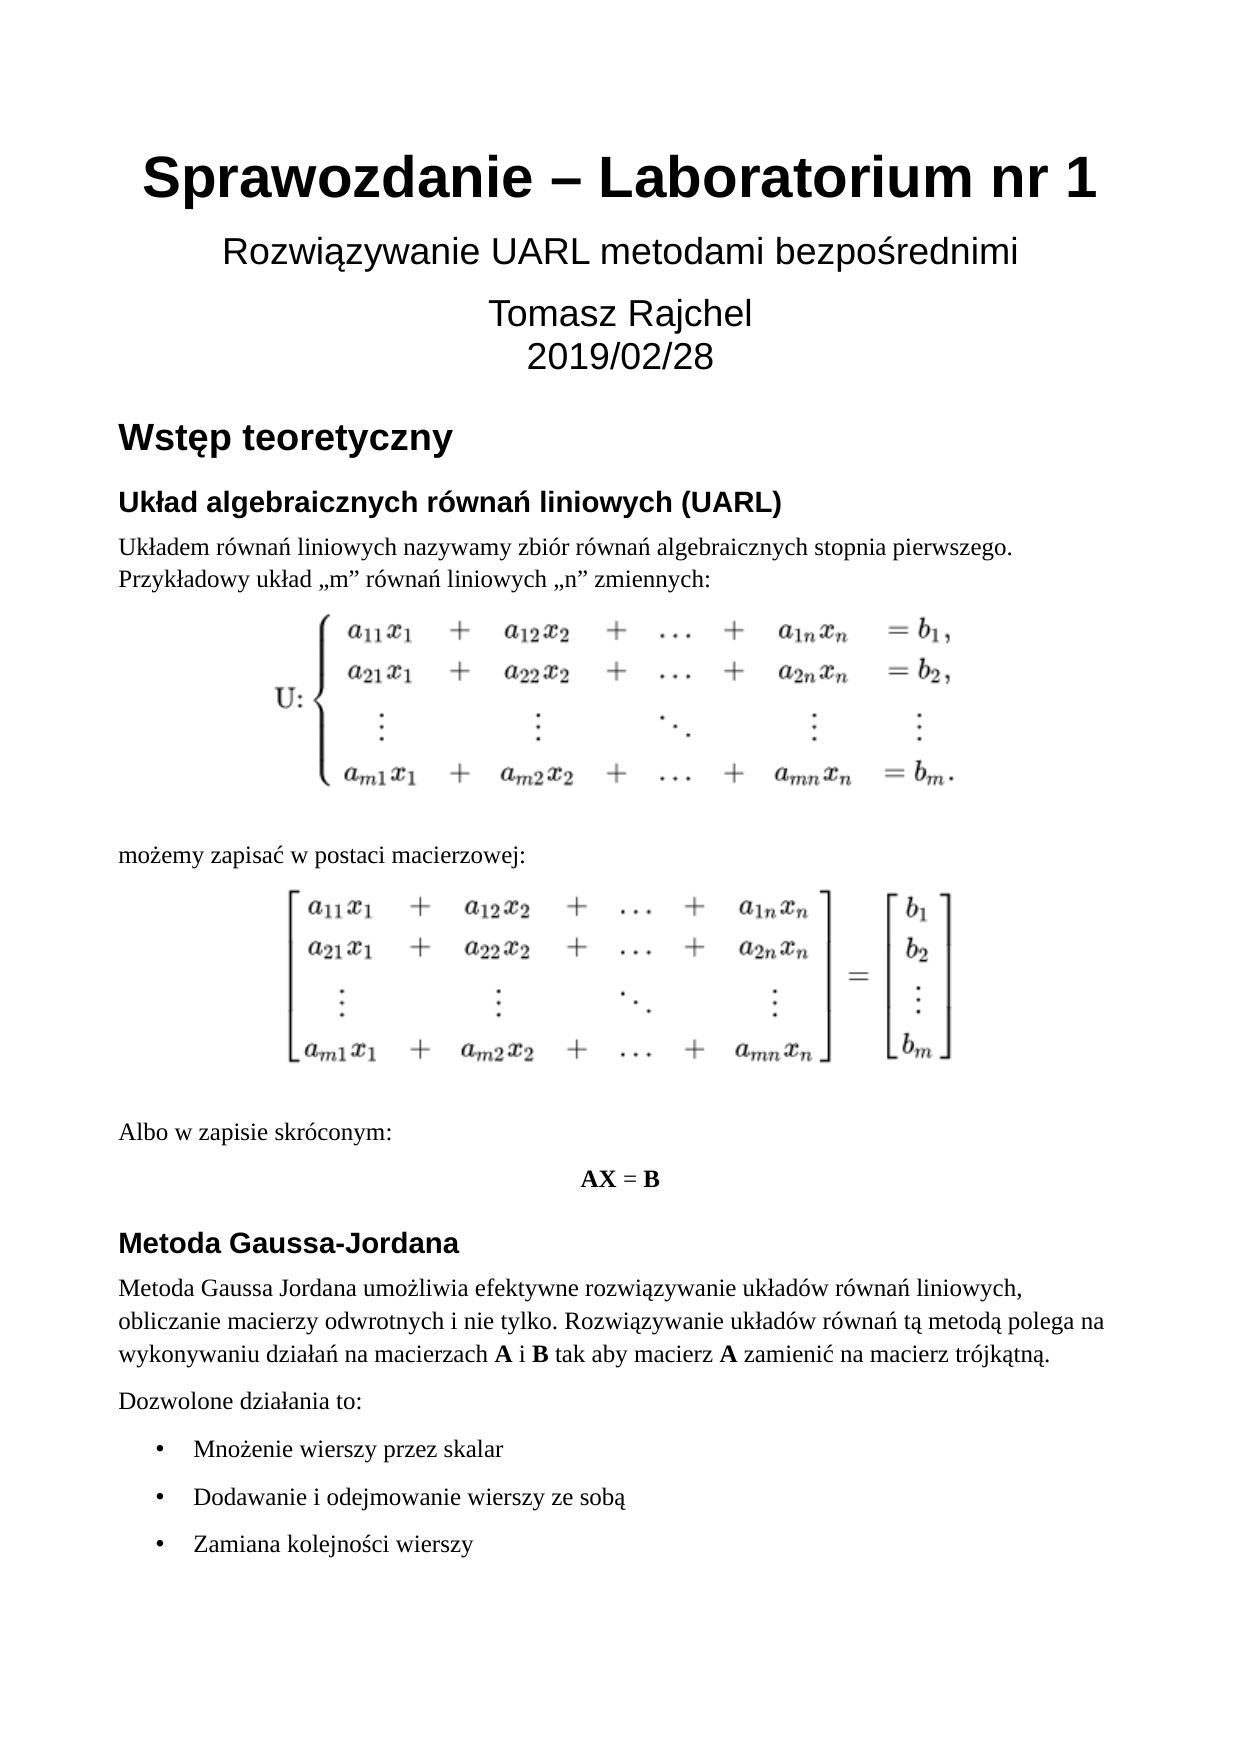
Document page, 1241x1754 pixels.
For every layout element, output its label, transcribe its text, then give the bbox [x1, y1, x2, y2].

text Dozwolone działania to: [118, 1386, 1122, 1415]
picture [273, 612, 967, 789]
subtitle Układ algebraicznych równań liniowych (UARL) [118, 485, 1122, 519]
list Dodawanie i odejmowanie wierszy ze sobą [156, 1482, 1122, 1510]
text Metoda Gaussa Jordana umożliwia efektywne rozwiązywanie układów równań liniowych, obliczanie macierzy odwrotnych i nie tylko. Rozwiązywanie układów równań tą metodą polega na wykonywaniu działań na macierzach A i B tak aby macierz A zamienić na macierz trójkątną. [118, 1273, 1122, 1367]
list Zamiana kolejności wierszy [156, 1529, 1122, 1558]
picture [279, 888, 961, 1065]
subtitle Wstęp teoretyczny [118, 414, 1122, 458]
subtitle Metoda Gaussa-Jordana [118, 1226, 1122, 1260]
text możemy zapisać w postaci macierzowej: [118, 841, 1122, 869]
text AX = B [118, 1164, 1122, 1193]
title Sprawozdanie – Laboratorium nr 1 [118, 143, 1122, 210]
text Albo w zapisie skróconym: [118, 1117, 1122, 1145]
subtitle Tomasz Rajchel 2019/02/28 [118, 291, 1122, 377]
subtitle Rozwiązywanie UARL metodami bezpośrednimi [118, 229, 1122, 272]
text Układem równań liniowych nazywamy zbiór równań algebraicznych stopnia pierwszego. Przykładowy układ „m” równań liniowych „n” zmiennych: [118, 532, 1122, 593]
list Mnożenie wierszy przez skalar [156, 1434, 1122, 1463]
